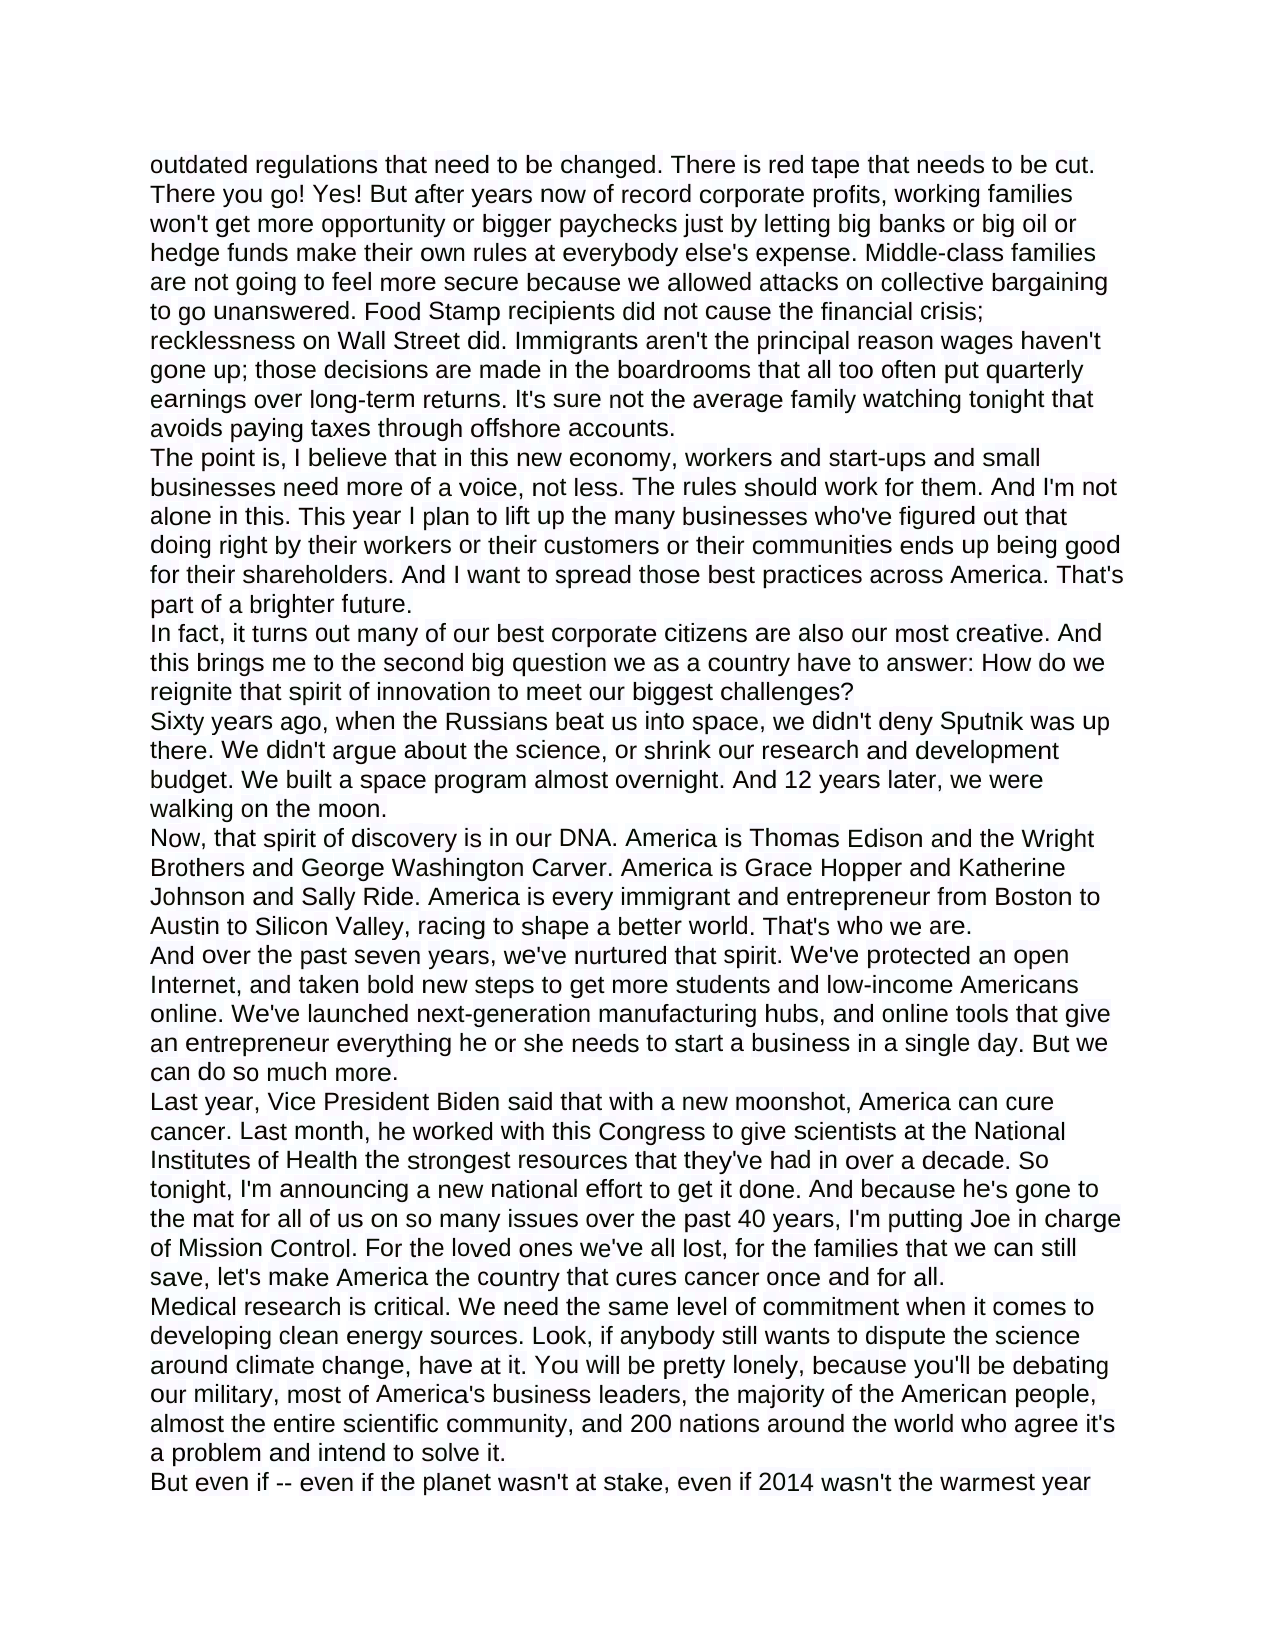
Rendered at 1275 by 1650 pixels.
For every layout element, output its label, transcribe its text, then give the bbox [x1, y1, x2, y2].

text Sixty years ago, when the Russians beat us into space, we didn't deny Sputnik was up there. We didn't argue about the science, or shrink our research and development budget. We built a space program almost overnight. And 12 years later, we were walking on the moon. [308, 706, 360, 823]
text The point is, I believe that in this new economy, workers and start-ups and small businesses need more of a voice, not less. The rules should work for them. And I'm not alone in this. This year I plan to lift up the many businesses who've figured out that doing right by their workers or their customers or their communities ends up being good for their shareholders. And I want to spread those best practices across America. That's part of a brighter future. [727, 443, 833, 531]
text Medical research is critical. We need the same level of commitment when it comes to developing clean energy sources. Look, if anybody still wants to dispute the science around climate change, have at it. You will be pretty lonely, because you'll be debating our military, most of America's business leaders, the majority of the American people, almost the entire scientific community, and 200 nations around the world who agree it's a problem and intend to solve it. [466, 1292, 1125, 1467]
text In fact, it turns out many of our best corporate citizens are also our most creative. And this brings me to the second big question we as a country have to answer: How do we reignite that spirit of innovation to meet our biggest challenges? [840, 618, 1125, 706]
text I believe a thriving private sector is the lifeblood of our economy. I think there are outdated regulations that need to be changed. There is red tape that needs to be cut. There you go! Yes! But after years now of record corporate profits, working families won't get more opportunity or bigger paychecks just by letting big banks or big oil or hedge funds make their own rules at everybody else's expense. Middle-class families are not going to feel more secure because we allowed attacks on collective bargaining to go unanswered. Food Stamp recipients did not cause the financial crisis; recklessness on Wall Street did. Immigrants aren't the principal reason wages haven't gone up; those decisions are made in the boardrooms that all too often put quarterly earnings over long-term returns. It's sure not the average family watching tonight that avoids paying taxes through offshore accounts. [150, 150, 1125, 443]
text Sixty years ago, when the Russians beat us into space, we didn't deny Sputnik was up there. We didn't argue about the science, or shrink our research and development budget. We built a space program almost overnight. And 12 years later, we were walking on the moon. [366, 706, 1125, 823]
text And over the past seven years, we've nurtured that spirit. We've protected an open Internet, and taken bold new steps to get more students and low-income Americans online. We've launched next-generation manufacturing hubs, and online tools that give an entrepreneur everything he or she needs to start a business in a single day. But we can do so much more. [150, 940, 1125, 1087]
text In fact, it turns out many of our best corporate citizens are also our most creative. And this brings me to the second big question we as a country have to answer: How do we reignite that spirit of innovation to meet our biggest challenges? [625, 648, 720, 706]
text Medical research is critical. We need the same level of commitment when it comes to developing clean energy sources. Look, if anybody still wants to dispute the science around climate change, have at it. You will be pretty lonely, because you'll be debating our military, most of America's business leaders, the majority of the American people, almost the entire scientific community, and 200 nations around the world who agree it's a problem and intend to solve it. [440, 1321, 565, 1409]
text Last year, Vice President Biden said that with a new moonshot, America can cure cancer. Last month, he worked with this Congress to give scientists at the National Institutes of Health the strongest resources that they've had in over a decade. So tonight, I'm announcing a new national effort to get it done. And because he's gone to the mat for all of us on so many issues over the past 40 years, I'm putting Joe in charge of Mission Control. For the loved ones we've all lost, for the families that we can still save, let's make America the country that cures cancer once and for all. [150, 1087, 1125, 1292]
text Now, that spirit of discovery is in our DNA. America is Thomas Edison and the Wright Brothers and George Washington Carver. America is Grace Hopper and Katherine Johnson and Sally Ride. America is every immigrant and entrepreneur from Boston to Austin to Silicon Valley, racing to shape a better world. That's who we are. [150, 823, 1125, 940]
text The point is, I believe that in this new economy, workers and start-ups and small businesses need more of a voice, not less. The rules should work for them. And I'm not alone in this. This year I plan to lift up the many businesses who've figured out that doing right by their workers or their customers or their communities ends up being good for their shareholders. And I want to spread those best practices across America. That's part of a brighter future. [406, 443, 1125, 618]
text Sixty years ago, when the Russians beat us into space, we didn't deny Sputnik was up there. We didn't argue about the science, or shrink our research and development budget. We built a space program almost overnight. And 12 years later, we were walking on the moon. [754, 706, 846, 765]
